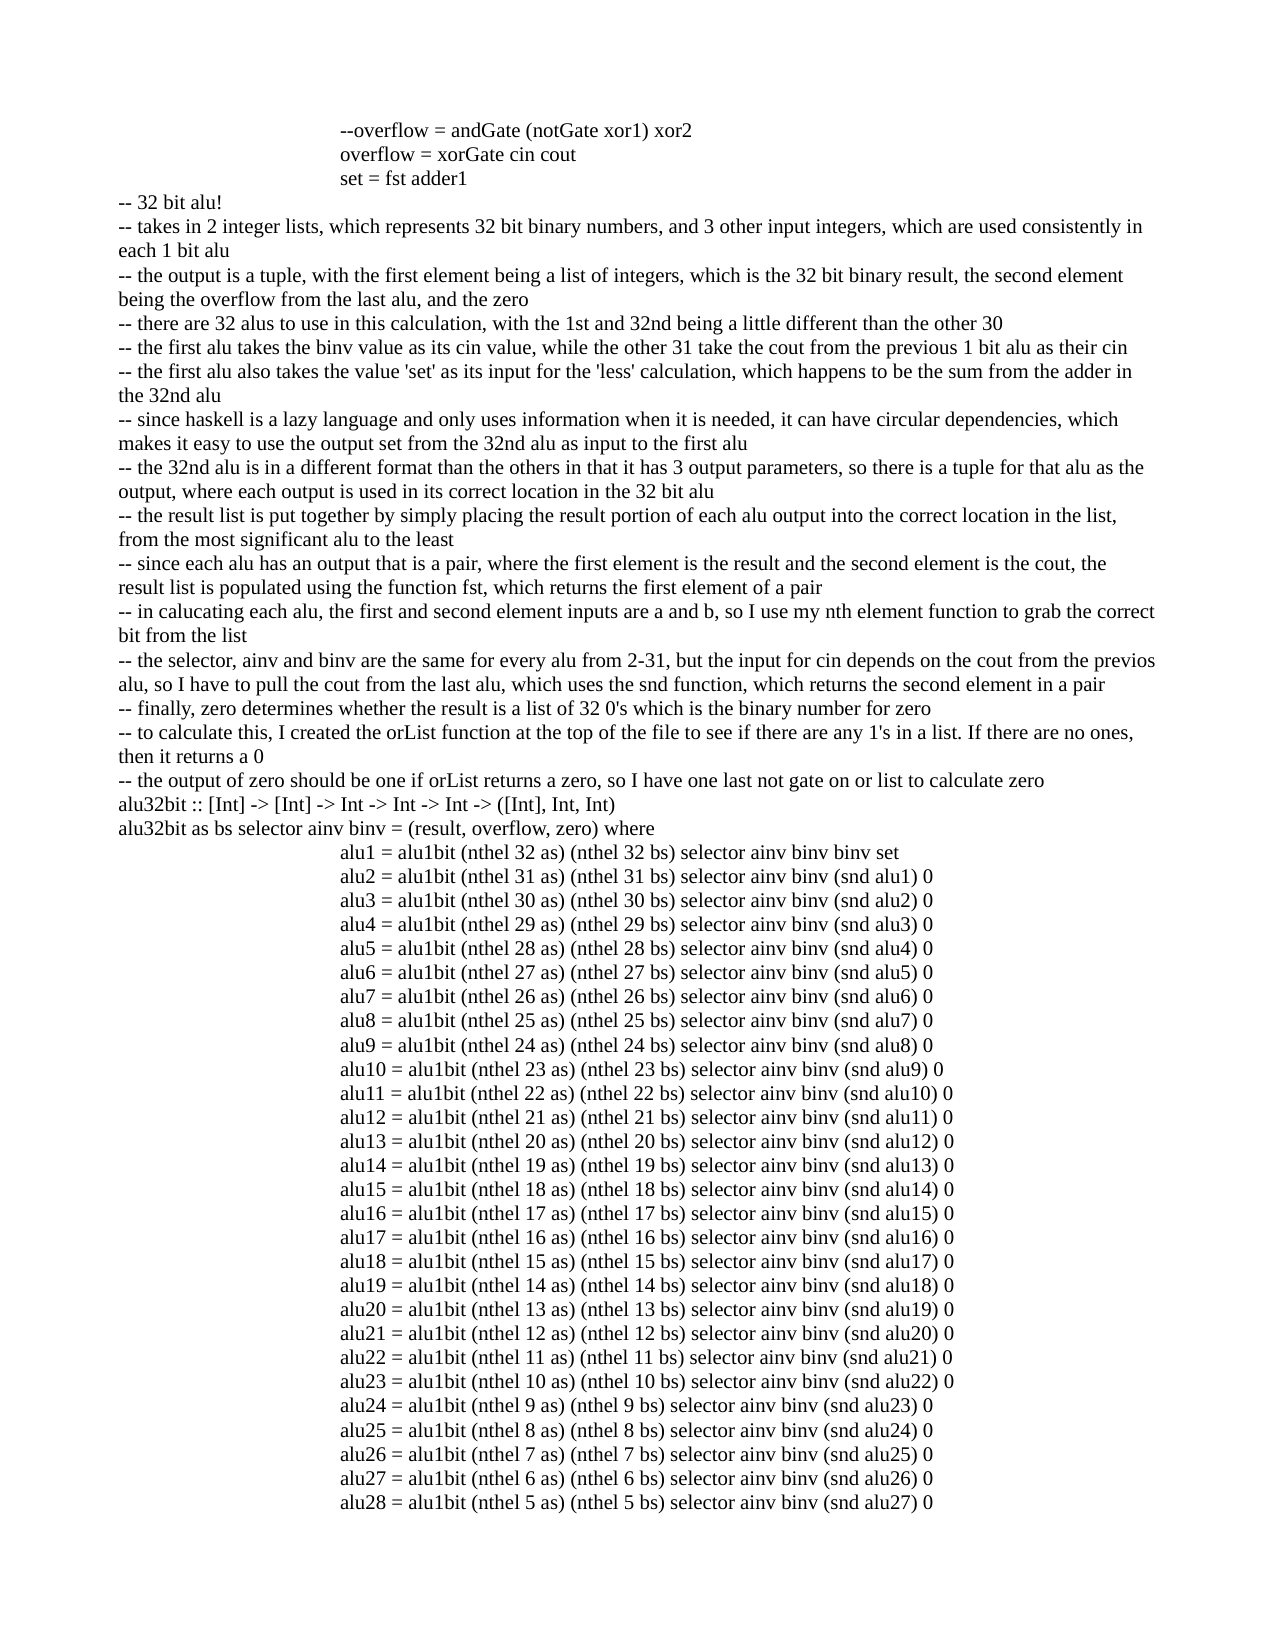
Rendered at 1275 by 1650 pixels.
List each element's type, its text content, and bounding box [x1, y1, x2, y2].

text alu13 = alu1bit (nthel 20 as) (nthel 20 bs) selector ainv binv (snd alu12) 0 [118, 1129, 1157, 1153]
text alu2 = alu1bit (nthel 31 as) (nthel 31 bs) selector ainv binv (snd alu1) 0 [118, 864, 1157, 888]
text -- the output is a tuple, with the first element being a list of integers, which is the 32 bit binary result, the second element being the overflow from the last alu, and the zero [118, 262, 1157, 311]
text -- to calculate this, I created the orList function at the top of the file to see if there are any 1's in a list. If there are no ones, then it returns a 0 [118, 720, 1157, 768]
text alu10 = alu1bit (nthel 23 as) (nthel 23 bs) selector ainv binv (snd alu9) 0 [118, 1057, 1157, 1081]
text alu14 = alu1bit (nthel 19 as) (nthel 19 bs) selector ainv binv (snd alu13) 0 [118, 1153, 1157, 1177]
text alu18 = alu1bit (nthel 15 as) (nthel 15 bs) selector ainv binv (snd alu17) 0 [118, 1249, 1157, 1273]
text alu28 = alu1bit (nthel 5 as) (nthel 5 bs) selector ainv binv (snd alu27) 0 [118, 1490, 1157, 1514]
text alu25 = alu1bit (nthel 8 as) (nthel 8 bs) selector ainv binv (snd alu24) 0 [118, 1417, 1157, 1442]
text alu8 = alu1bit (nthel 25 as) (nthel 25 bs) selector ainv binv (snd alu7) 0 [118, 1008, 1157, 1032]
text alu11 = alu1bit (nthel 22 as) (nthel 22 bs) selector ainv binv (snd alu10) 0 [118, 1081, 1157, 1105]
text -- since haskell is a lazy language and only uses information when it is needed, it can have circular dependencies, which makes it easy to use the output set from the 32nd alu as input to the first alu [118, 407, 1157, 455]
text alu7 = alu1bit (nthel 26 as) (nthel 26 bs) selector ainv binv (snd alu6) 0 [118, 984, 1157, 1008]
text -- the output of zero should be one if orList returns a zero, so I have one last not gate on or list to calculate zero [118, 768, 1157, 792]
text -- there are 32 alus to use in this calculation, with the 1st and 32nd being a little different than the other 30 [118, 311, 1157, 335]
text -- the 32nd alu is in a different format than the others in that it has 3 output parameters, so there is a tuple for that alu as the output, where each output is used in its correct location in the 32 bit alu [118, 455, 1157, 503]
text alu4 = alu1bit (nthel 29 as) (nthel 29 bs) selector ainv binv (snd alu3) 0 [118, 912, 1157, 936]
text -- 32 bit alu! [118, 190, 1157, 214]
text alu16 = alu1bit (nthel 17 as) (nthel 17 bs) selector ainv binv (snd alu15) 0 [118, 1201, 1157, 1225]
text alu20 = alu1bit (nthel 13 as) (nthel 13 bs) selector ainv binv (snd alu19) 0 [118, 1297, 1157, 1321]
text alu32bit as bs selector ainv binv = (result, overflow, zero) where [118, 816, 1157, 840]
text -- since each alu has an output that is a pair, where the first element is the result and the second element is the cout, the result list is populated using the function fst, which returns the first element of a pair [118, 551, 1157, 599]
text alu17 = alu1bit (nthel 16 as) (nthel 16 bs) selector ainv binv (snd alu16) 0 [118, 1225, 1157, 1249]
text alu12 = alu1bit (nthel 21 as) (nthel 21 bs) selector ainv binv (snd alu11) 0 [118, 1105, 1157, 1129]
text alu21 = alu1bit (nthel 12 as) (nthel 12 bs) selector ainv binv (snd alu20) 0 [118, 1321, 1157, 1345]
text alu9 = alu1bit (nthel 24 as) (nthel 24 bs) selector ainv binv (snd alu8) 0 [118, 1032, 1157, 1057]
text alu24 = alu1bit (nthel 9 as) (nthel 9 bs) selector ainv binv (snd alu23) 0 [118, 1393, 1157, 1417]
text set = fst adder1 [118, 166, 1157, 190]
text --overflow = andGate (notGate xor1) xor2 [118, 118, 1157, 142]
text alu15 = alu1bit (nthel 18 as) (nthel 18 bs) selector ainv binv (snd alu14) 0 [118, 1177, 1157, 1201]
text alu1 = alu1bit (nthel 32 as) (nthel 32 bs) selector ainv binv binv set [118, 840, 1157, 864]
text alu19 = alu1bit (nthel 14 as) (nthel 14 bs) selector ainv binv (snd alu18) 0 [118, 1273, 1157, 1297]
text alu26 = alu1bit (nthel 7 as) (nthel 7 bs) selector ainv binv (snd alu25) 0 [118, 1442, 1157, 1466]
text -- the result list is put together by simply placing the result portion of each alu output into the correct location in the list, from the most significant alu to the least [118, 503, 1157, 551]
text alu3 = alu1bit (nthel 30 as) (nthel 30 bs) selector ainv binv (snd alu2) 0 [118, 888, 1157, 912]
text alu23 = alu1bit (nthel 10 as) (nthel 10 bs) selector ainv binv (snd alu22) 0 [118, 1369, 1157, 1393]
text -- the first alu also takes the value 'set' as its input for the 'less' calculation, which happens to be the sum from the adder in the 32nd alu [118, 359, 1157, 407]
text -- finally, zero determines whether the result is a list of 32 0's which is the binary number for zero [118, 696, 1157, 720]
text alu5 = alu1bit (nthel 28 as) (nthel 28 bs) selector ainv binv (snd alu4) 0 [118, 936, 1157, 960]
text -- takes in 2 integer lists, which represents 32 bit binary numbers, and 3 other input integers, which are used consistently in each 1 bit alu [118, 214, 1157, 262]
text -- the first alu takes the binv value as its cin value, while the other 31 take the cout from the previous 1 bit alu as their cin [118, 335, 1157, 359]
text alu27 = alu1bit (nthel 6 as) (nthel 6 bs) selector ainv binv (snd alu26) 0 [118, 1466, 1157, 1490]
text -- in calucating each alu, the first and second element inputs are a and b, so I use my nth element function to grab the correct bit from the list [118, 599, 1157, 647]
text alu6 = alu1bit (nthel 27 as) (nthel 27 bs) selector ainv binv (snd alu5) 0 [118, 960, 1157, 984]
text alu22 = alu1bit (nthel 11 as) (nthel 11 bs) selector ainv binv (snd alu21) 0 [118, 1345, 1157, 1369]
text -- the selector, ainv and binv are the same for every alu from 2-31, but the input for cin depends on the cout from the previos alu, so I have to pull the cout from the last alu, which uses the snd function, which returns the second element in a pair [118, 647, 1157, 696]
text overflow = xorGate cin cout [118, 142, 1157, 166]
text alu32bit :: [Int] -> [Int] -> Int -> Int -> Int -> ([Int], Int, Int) [118, 792, 1157, 816]
